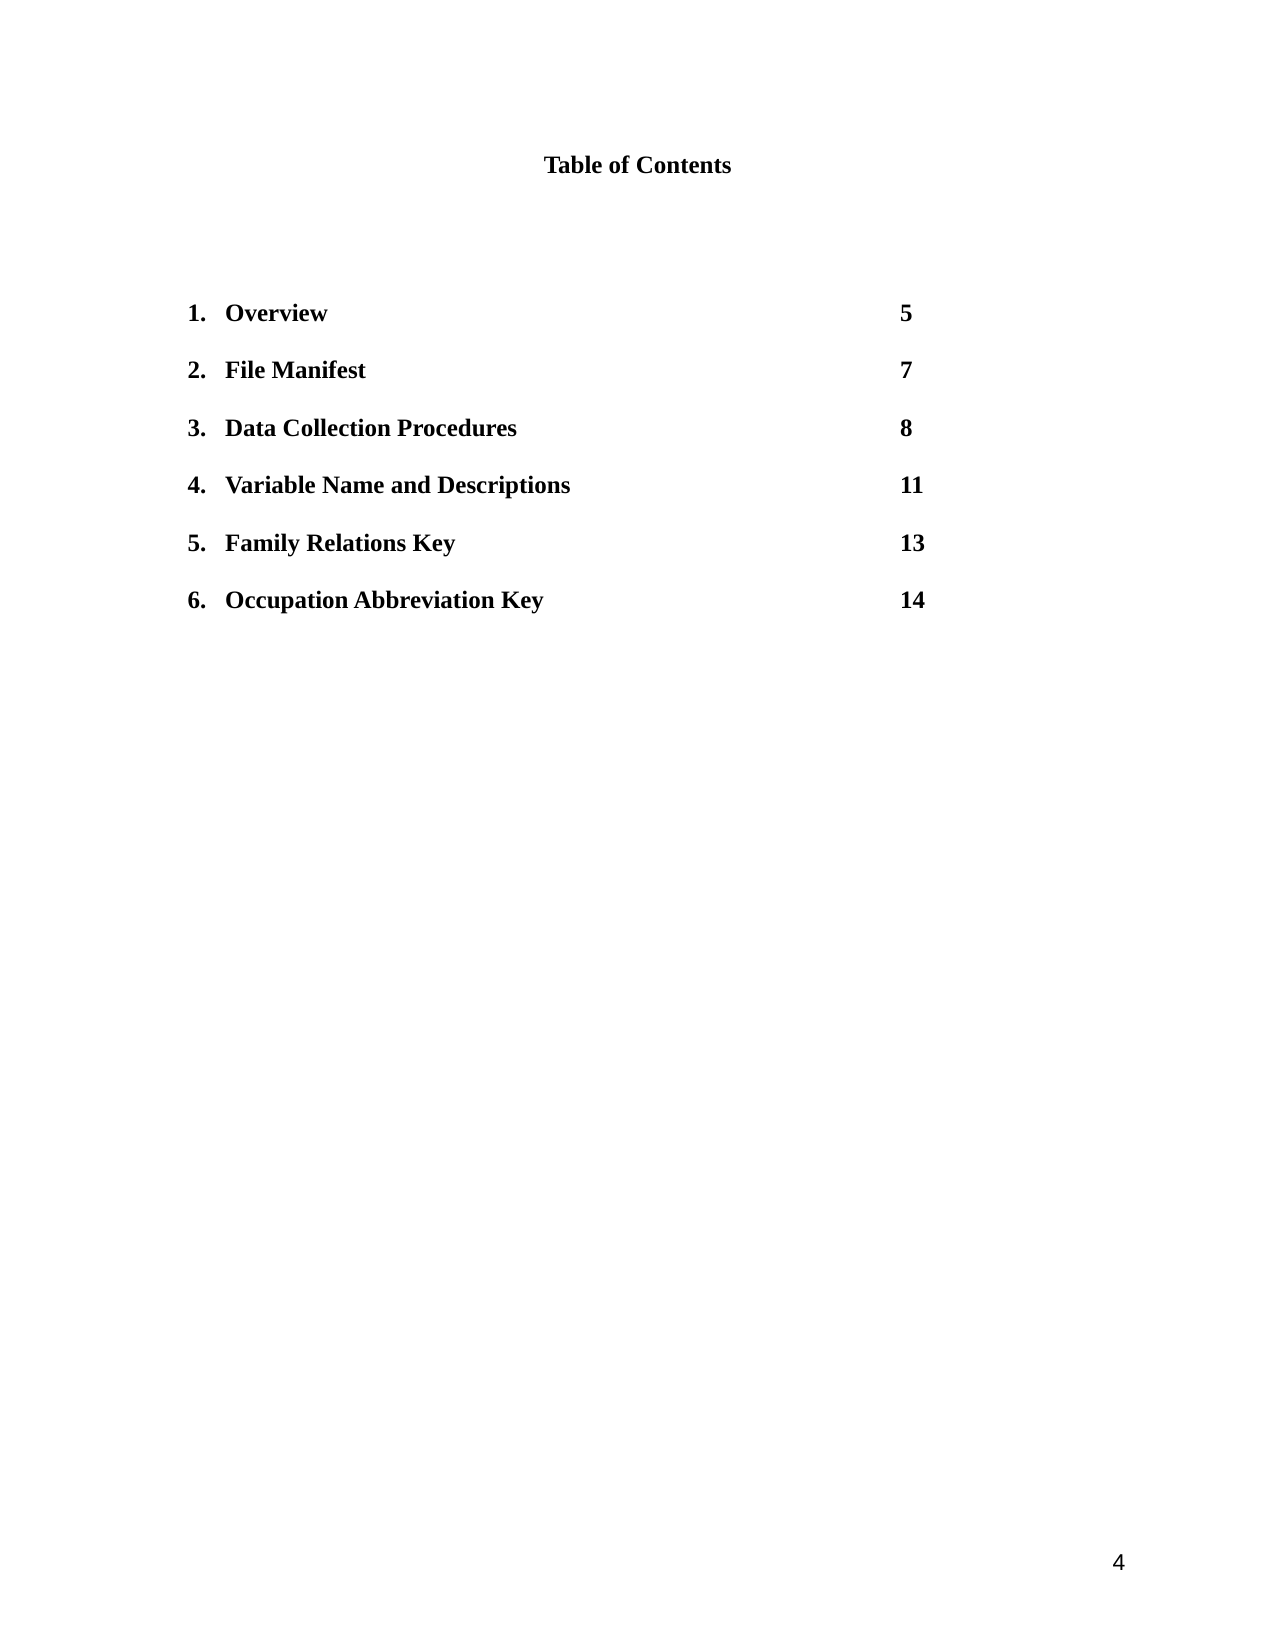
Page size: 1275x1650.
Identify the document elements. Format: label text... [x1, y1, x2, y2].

list Overview 5 [187, 298, 1125, 327]
list File Manifest 7 [187, 356, 1125, 384]
list Family Relations Key 13 [187, 528, 1125, 557]
text Table of Contents [150, 150, 1125, 179]
list Data Collection Procedures 8 [187, 413, 1125, 442]
list Variable Name and Descriptions 11 [187, 471, 1125, 499]
list Occupation Abbreviation Key 14 [187, 586, 1125, 614]
